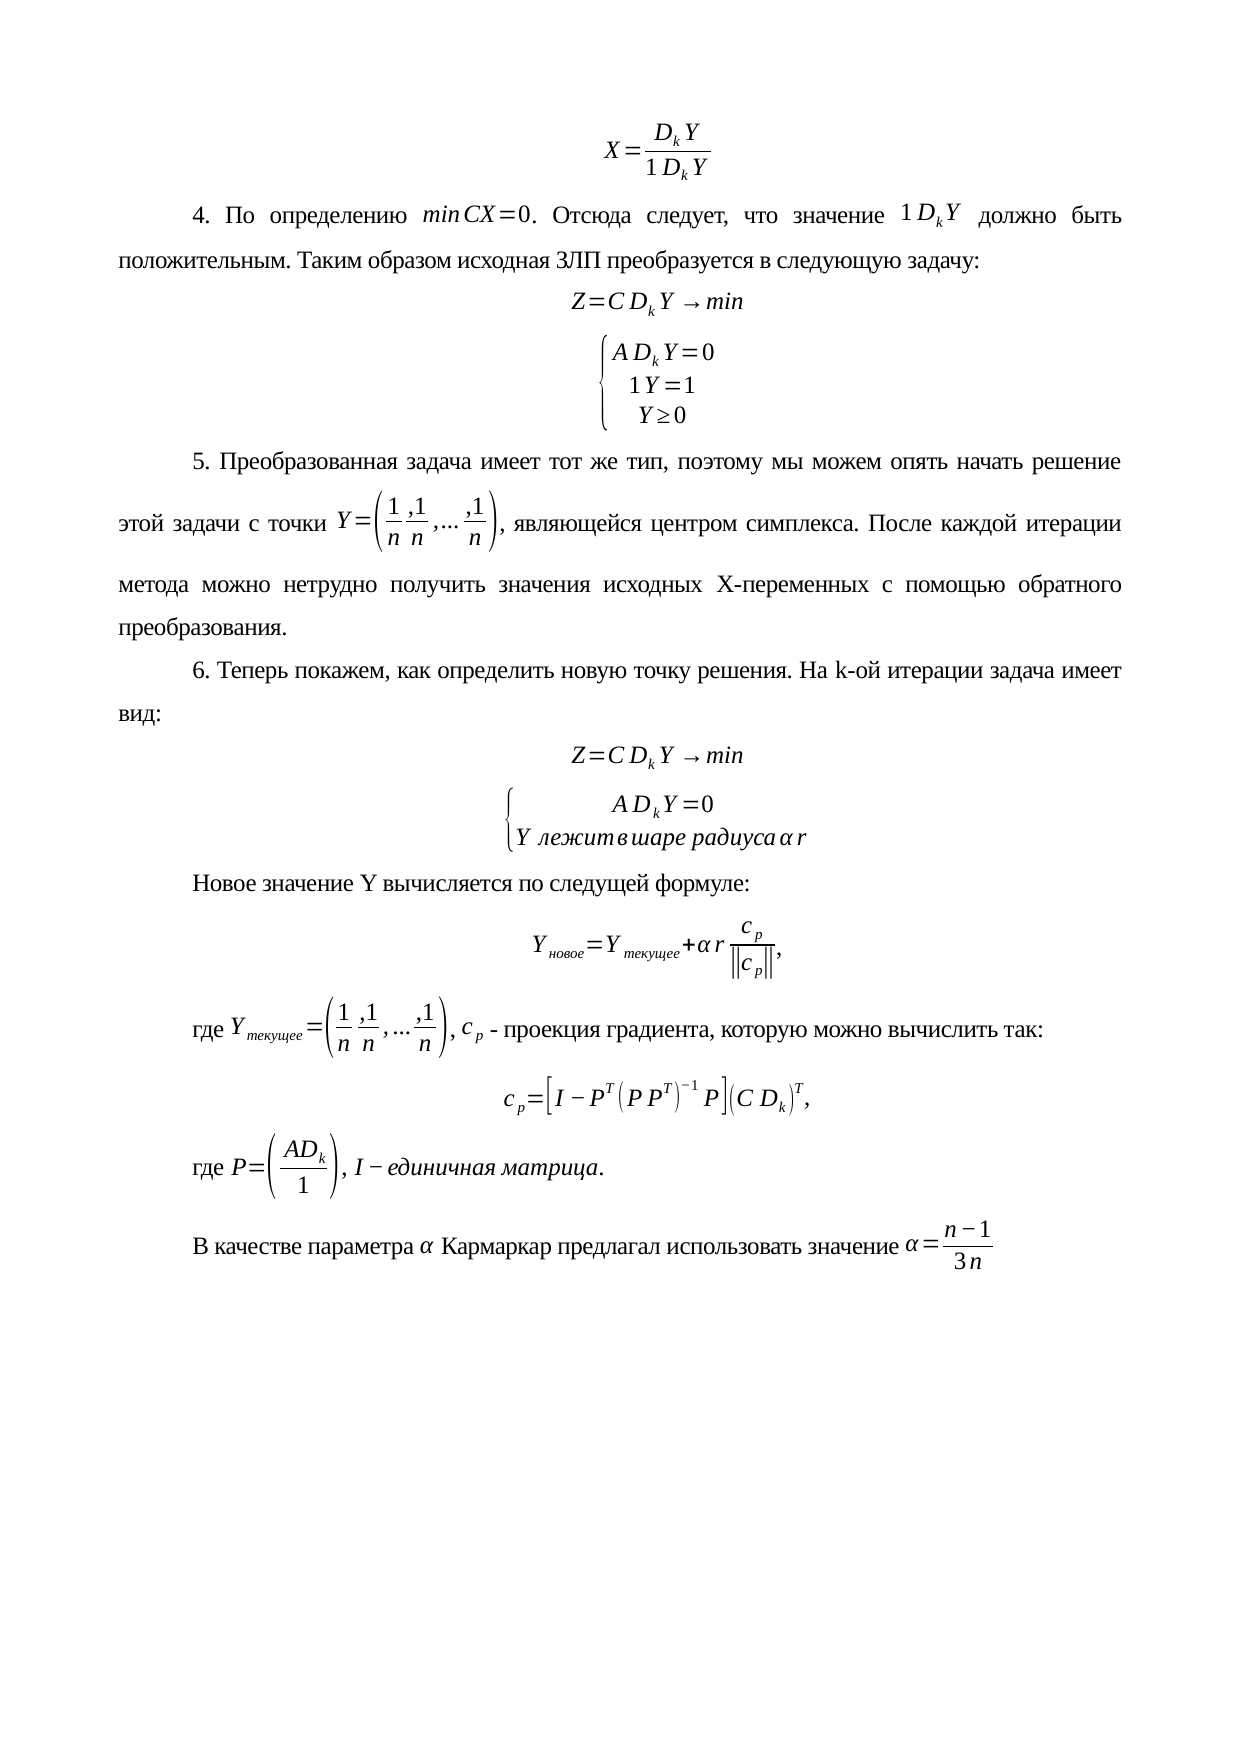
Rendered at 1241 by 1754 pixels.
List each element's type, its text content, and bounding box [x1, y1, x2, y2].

text , [118, 911, 1122, 981]
text В качестве параметра Кармаркар предлагал использовать значение [118, 1216, 1122, 1275]
text где , . [118, 1132, 1122, 1201]
text Новое значение Y вычисляется по следущей формуле: [118, 868, 1122, 897]
text 6. Теперь покажем, как определить новую точку решения. На k-ой итерации задача имеет вид: [118, 655, 1122, 727]
text 4. По определению . Отсюда следует, что значение должно быть положительным. Таким образом исходная ЗЛП преобразуется в следующую задачу: [118, 199, 1122, 273]
text 5. Преобразованная задача имеет тот же тип, поэтому мы можем опять начать решение этой задачи с точки , являющейся центром симплекса. После каждой итерации метода можно нетрудно получить значения исходных X-переменных с помощью обратного преобразования. [118, 446, 1122, 641]
text , [118, 1075, 1122, 1118]
text где , - проекция градиента, которую можно вычислить так: [118, 996, 1122, 1061]
